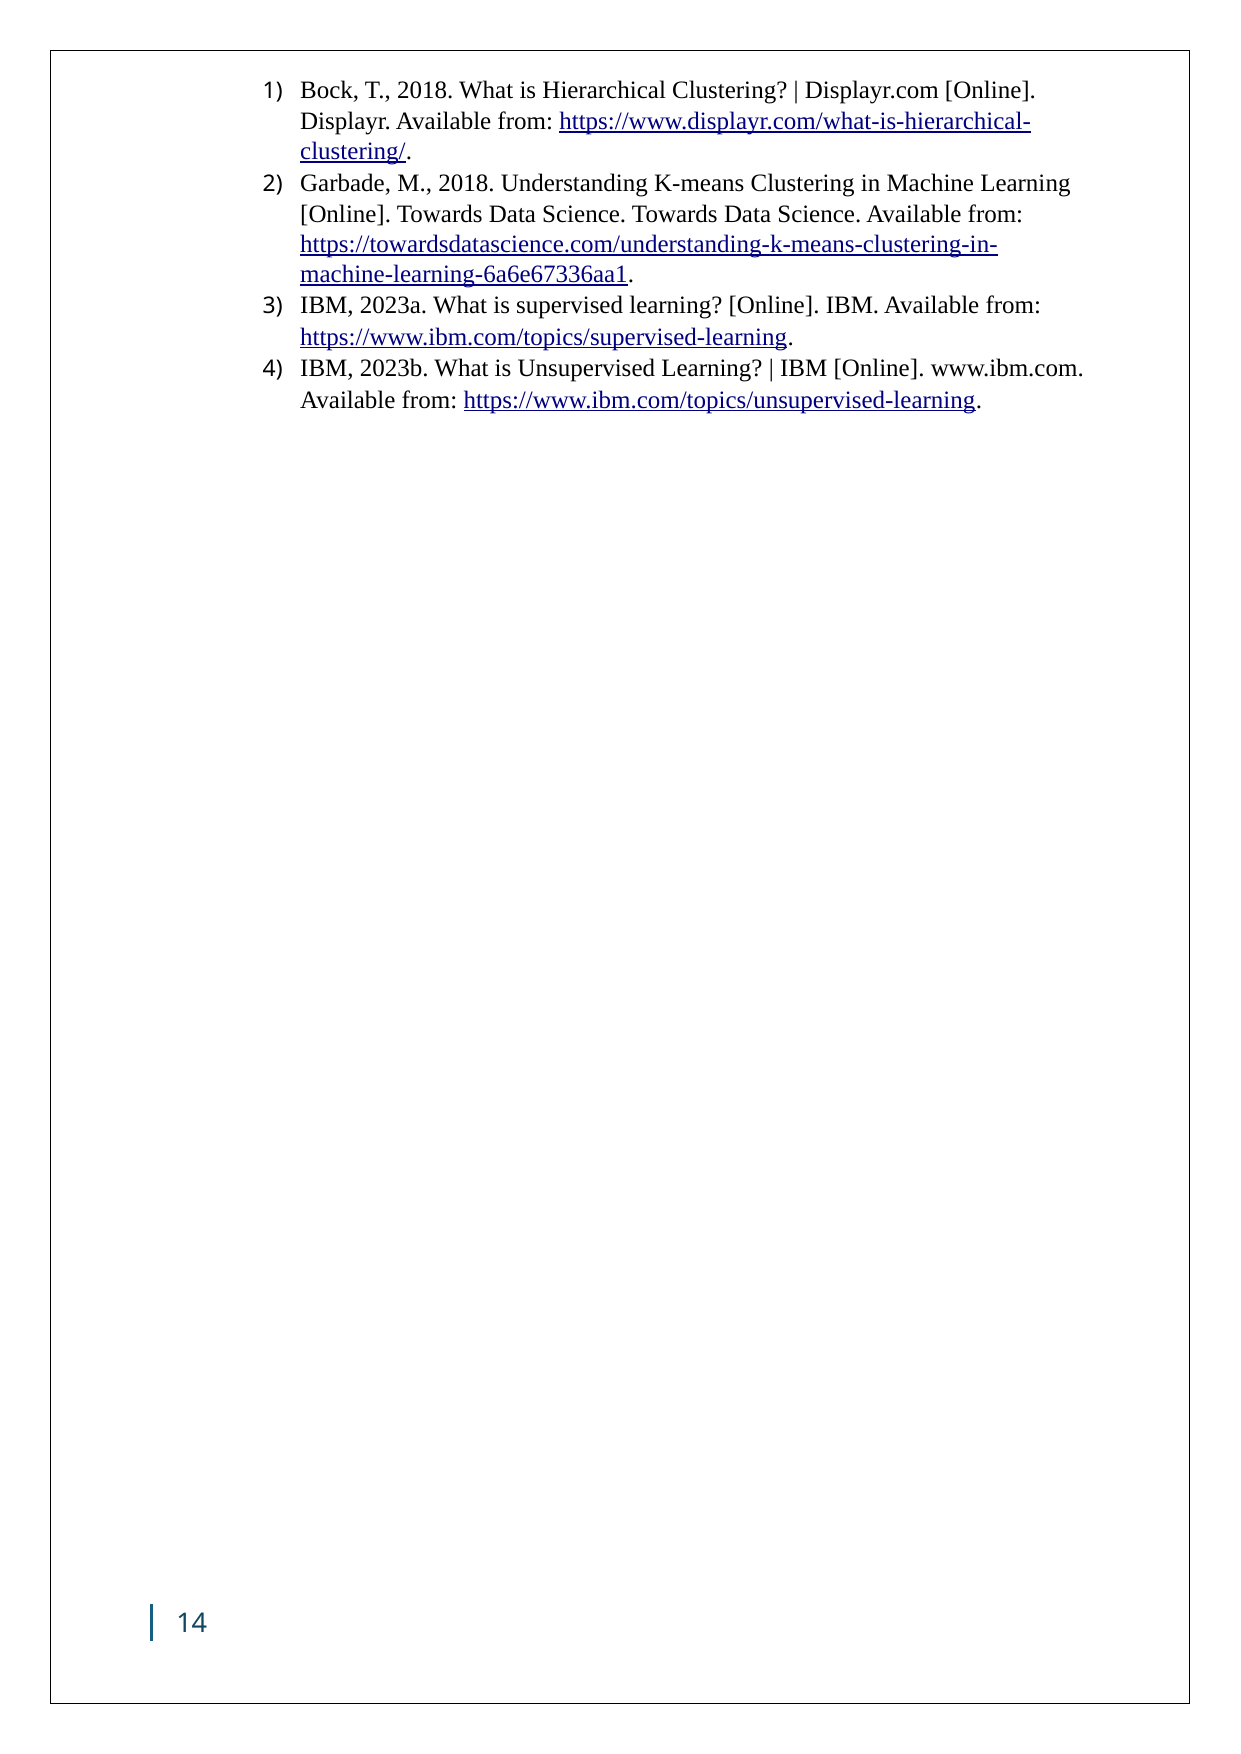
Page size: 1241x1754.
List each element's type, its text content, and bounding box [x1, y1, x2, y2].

list Garbade, M., 2018. Understanding K-means Clustering in Machine Learning [Online]. Towards Data Science. Towards Data Science. Available from: https://towardsdatascience.com/understanding-k-means-clustering-in-machine-learning-6a6e67336aa1. [262, 167, 1090, 288]
list IBM, 2023b. What is Unsupervised Learning? | IBM [Online]. www.ibm.com. Available from: https://www.ibm.com/topics/unsupervised-learning. [262, 352, 1090, 413]
list Bock, T., 2018. What is Hierarchical Clustering? | Displayr.com [Online]. Displayr. Available from: https://www.displayr.com/what-is-hierarchical-clustering/. [262, 74, 1090, 165]
list IBM, 2023a. What is supervised learning? [Online]. IBM. Available from: https://www.ibm.com/topics/supervised-learning. [262, 289, 1090, 351]
